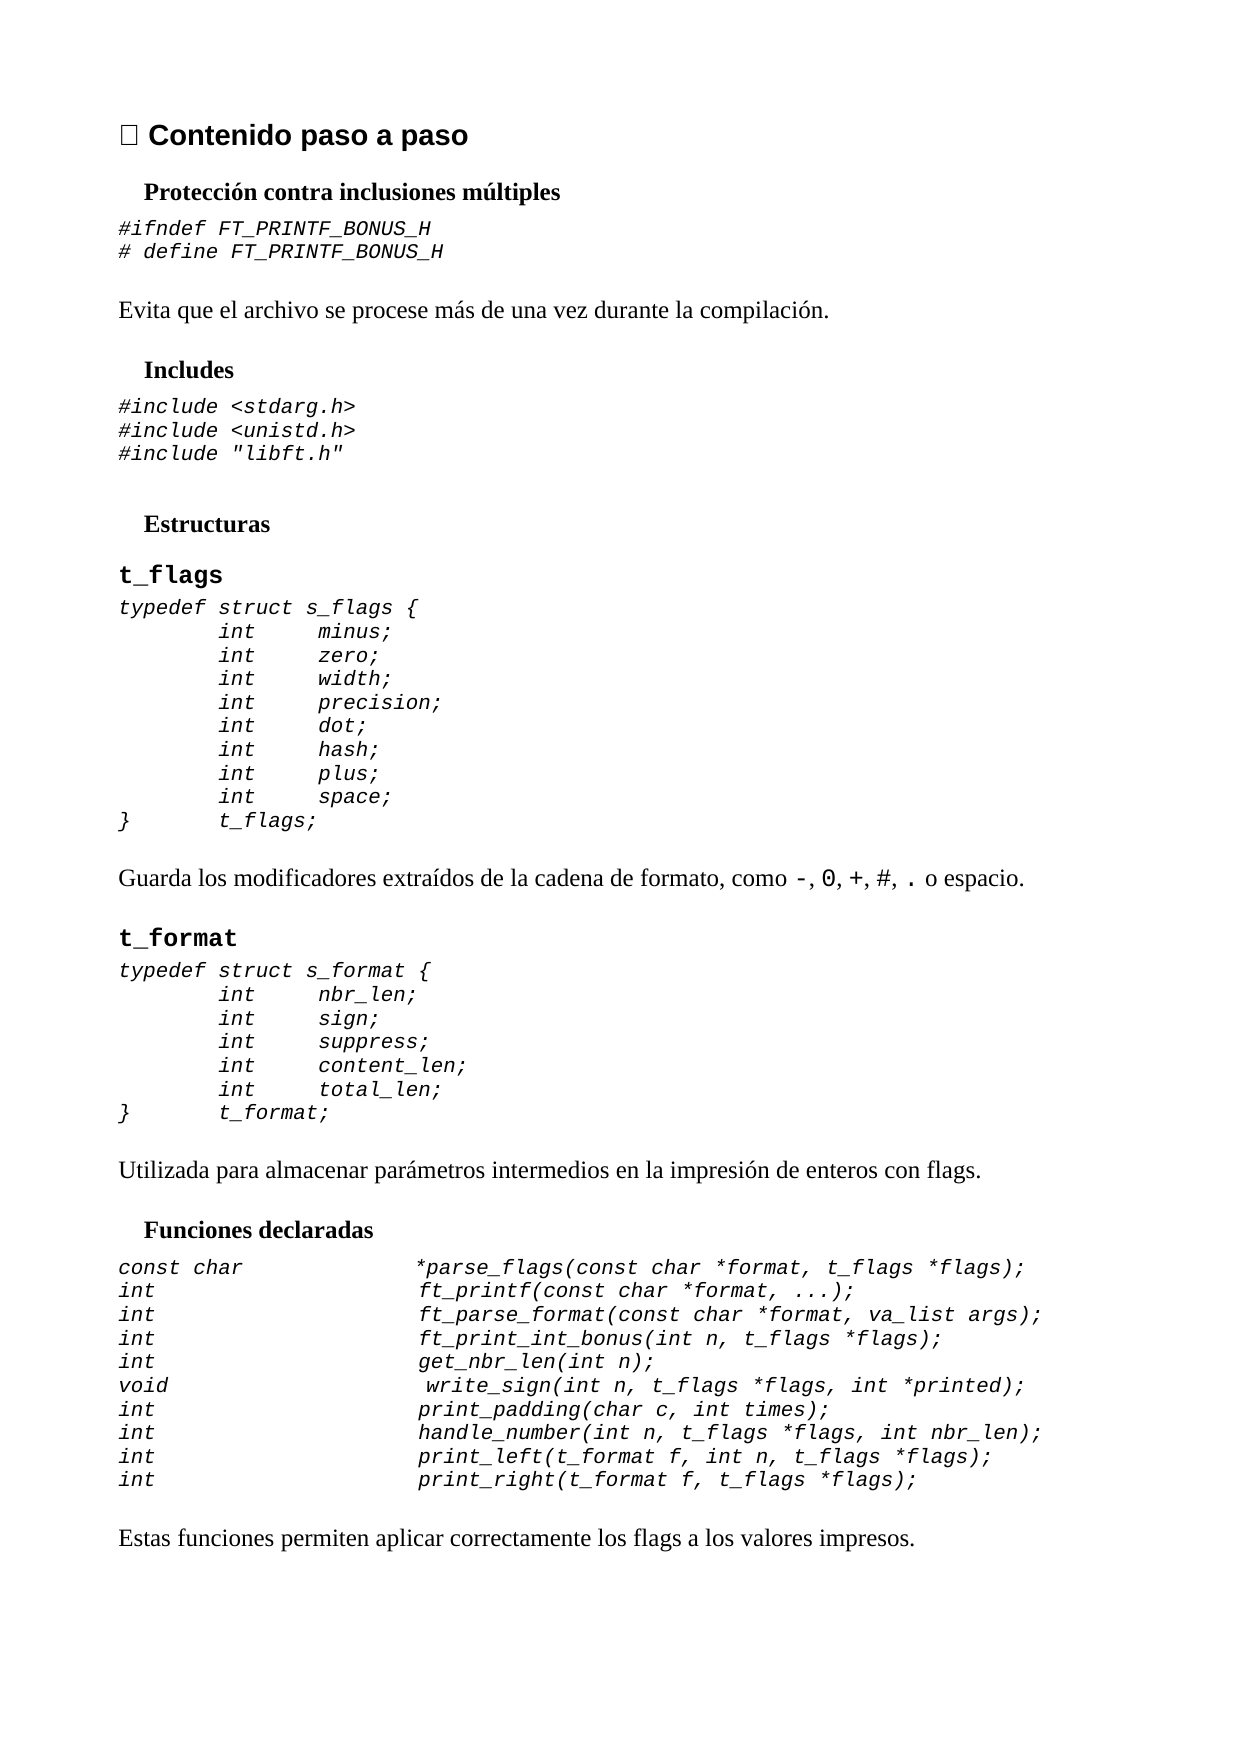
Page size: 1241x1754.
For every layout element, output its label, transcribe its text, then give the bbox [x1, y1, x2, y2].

text #include "libft.h" [118, 443, 1122, 467]
text int handle_number(int n, t_flags *flags, int nbr_len); [118, 1422, 1122, 1446]
text int hash; [118, 739, 1122, 763]
subtitle t_flags [118, 563, 1122, 591]
subtitle 🧠 Contenido paso a paso [118, 118, 1122, 152]
text const char *parse_flags(const char *format, t_flags *flags); [118, 1257, 1122, 1280]
text } t_format; [118, 1102, 1122, 1126]
text Utilizada para almacenar parámetros intermedios en la impresión de enteros con flags. [118, 1155, 1122, 1184]
subtitle ✅ Funciones declaradas [118, 1215, 1122, 1244]
text int total_len; [118, 1078, 1122, 1102]
text int nbr_len; [118, 984, 1122, 1008]
text int width; [118, 668, 1122, 692]
text typedef struct s_format { [118, 960, 1122, 984]
text int ft_parse_format(const char *format, va_list args); [118, 1304, 1122, 1328]
text } t_flags; [118, 810, 1122, 834]
subtitle t_format [118, 926, 1122, 954]
subtitle ✅ Estructuras [118, 509, 1122, 538]
text int ft_printf(const char *format, ...); [118, 1280, 1122, 1304]
text int minus; [118, 621, 1122, 644]
text int space; [118, 786, 1122, 810]
text int print_padding(char c, int times); [118, 1398, 1122, 1422]
text int zero; [118, 644, 1122, 668]
text int print_left(t_format f, int n, t_flags *flags); [118, 1446, 1122, 1469]
text void write_sign(int n, t_flags *flags, int *printed); [118, 1375, 1122, 1398]
text #ifndef FT_PRINTF_BONUS_H [118, 218, 1122, 242]
subtitle ✅ Includes [118, 355, 1122, 383]
text Evita que el archivo se procese más de una vez durante la compilación. [118, 295, 1122, 323]
text int dot; [118, 716, 1122, 739]
text Guarda los modificadores extraídos de la cadena de formato, como -, 0, +, #, . o espacio. [118, 863, 1122, 894]
text int content_len; [118, 1055, 1122, 1078]
text int ft_print_int_bonus(int n, t_flags *flags); [118, 1328, 1122, 1351]
text Estas funciones permiten aplicar correctamente los flags a los valores impresos. [118, 1523, 1122, 1551]
text typedef struct s_flags { [118, 597, 1122, 621]
text int get_nbr_len(int n); [118, 1351, 1122, 1375]
text #include <unistd.h> [118, 420, 1122, 443]
text int precision; [118, 692, 1122, 716]
text #include <stdarg.h> [118, 396, 1122, 420]
text int sign; [118, 1008, 1122, 1031]
text int print_right(t_format f, t_flags *flags); [118, 1469, 1122, 1493]
subtitle ✅ Protección contra inclusiones múltiples [118, 177, 1122, 205]
text int suppress; [118, 1031, 1122, 1055]
text # define FT_PRINTF_BONUS_H [118, 242, 1122, 265]
text int plus; [118, 763, 1122, 786]
